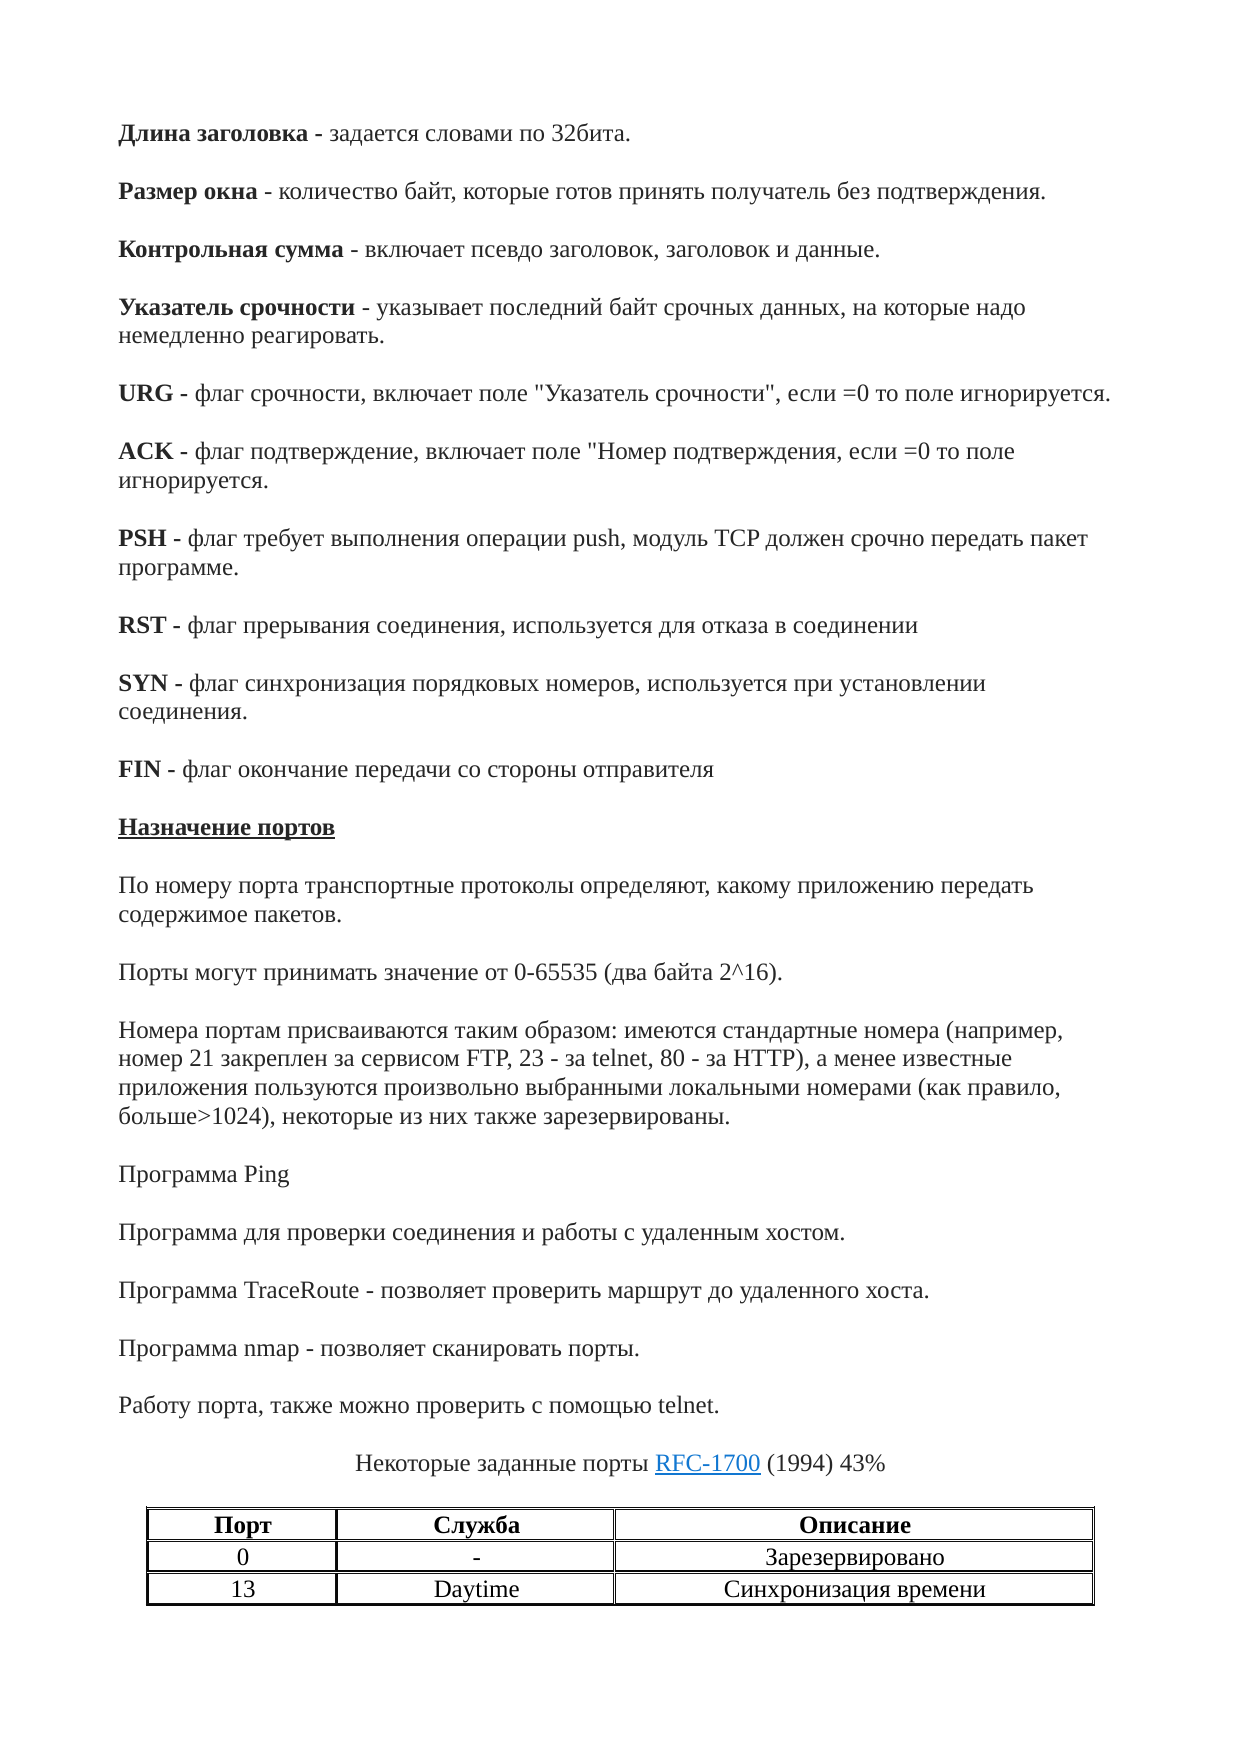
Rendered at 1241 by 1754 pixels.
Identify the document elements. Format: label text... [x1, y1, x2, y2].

text URG - флаг срочности, включает поле "Указатель срочности", если =0 то поле игнорируется. [118, 378, 1122, 407]
text Программа TraceRoute - позволяет проверить маршрут до удаленного хоста. [118, 1275, 1122, 1303]
text Программа nmap - позволяет сканировать порты. [118, 1333, 1122, 1361]
text Контрольная сумма - включает псевдо заголовок, заголовок и данные. [118, 234, 1122, 263]
table_cell Зарезервировано [616, 1542, 1092, 1570]
text По номеру порта транспортные протоколы определяют, какому приложению передать содержимое пакетов. [118, 870, 1122, 928]
table_cell 0 [149, 1542, 335, 1570]
text Некоторые заданные порты RFC-1700 (1994) 43% [118, 1448, 1122, 1477]
table_cell Daytime [338, 1574, 613, 1602]
text Порты могут принимать значение от 0-65535 (два байта 2^16). [118, 957, 1122, 986]
text Назначение портов [118, 812, 1122, 841]
text PSH - флаг требует выполнения операции push, модуль TCP должен срочно передать пакет программе. [118, 523, 1122, 581]
text Программа для проверки соединения и работы с удаленным хостом. [118, 1217, 1122, 1246]
table_header Описание [616, 1510, 1092, 1538]
table_header Служба [338, 1510, 613, 1538]
text Размер окна - количество байт, которые готов принять получатель без подтверждения. [118, 176, 1122, 205]
table_cell Синхронизация времени [616, 1574, 1092, 1602]
text ACK - флаг подтверждение, включает поле "Номер подтверждения, если =0 то поле игнорируется. [118, 436, 1122, 494]
table_cell - [338, 1542, 613, 1570]
text RST - флаг прерывания соединения, используется для отказа в соединении [118, 610, 1122, 638]
table_cell 13 [149, 1574, 335, 1602]
table_header Порт [149, 1510, 335, 1538]
text Длина заголовка - задается словами по 32бита. [118, 118, 1122, 147]
text Номера портам присваиваются таким образом: имеются стандартные номера (например, номер 21 закреплен за сервисом FTP, 23 - за telnet, 80 - за HTTP), а менее известные приложения пользуются произвольно выбранными локальными номерами (как правило, больше>1024), некоторые из них также зарезервированы. [118, 1015, 1122, 1130]
text FIN - флаг окончание передачи со стороны отправителя [118, 754, 1122, 783]
text Работу порта, также можно проверить с помощью telnet. [118, 1391, 1122, 1419]
text SYN - флаг синхронизация порядковых номеров, используется при установлении соединения. [118, 668, 1122, 725]
text Программа Ping [118, 1159, 1122, 1188]
text Указатель срочности - указывает последний байт срочных данных, на которые надо немедленно реагировать. [118, 292, 1122, 349]
